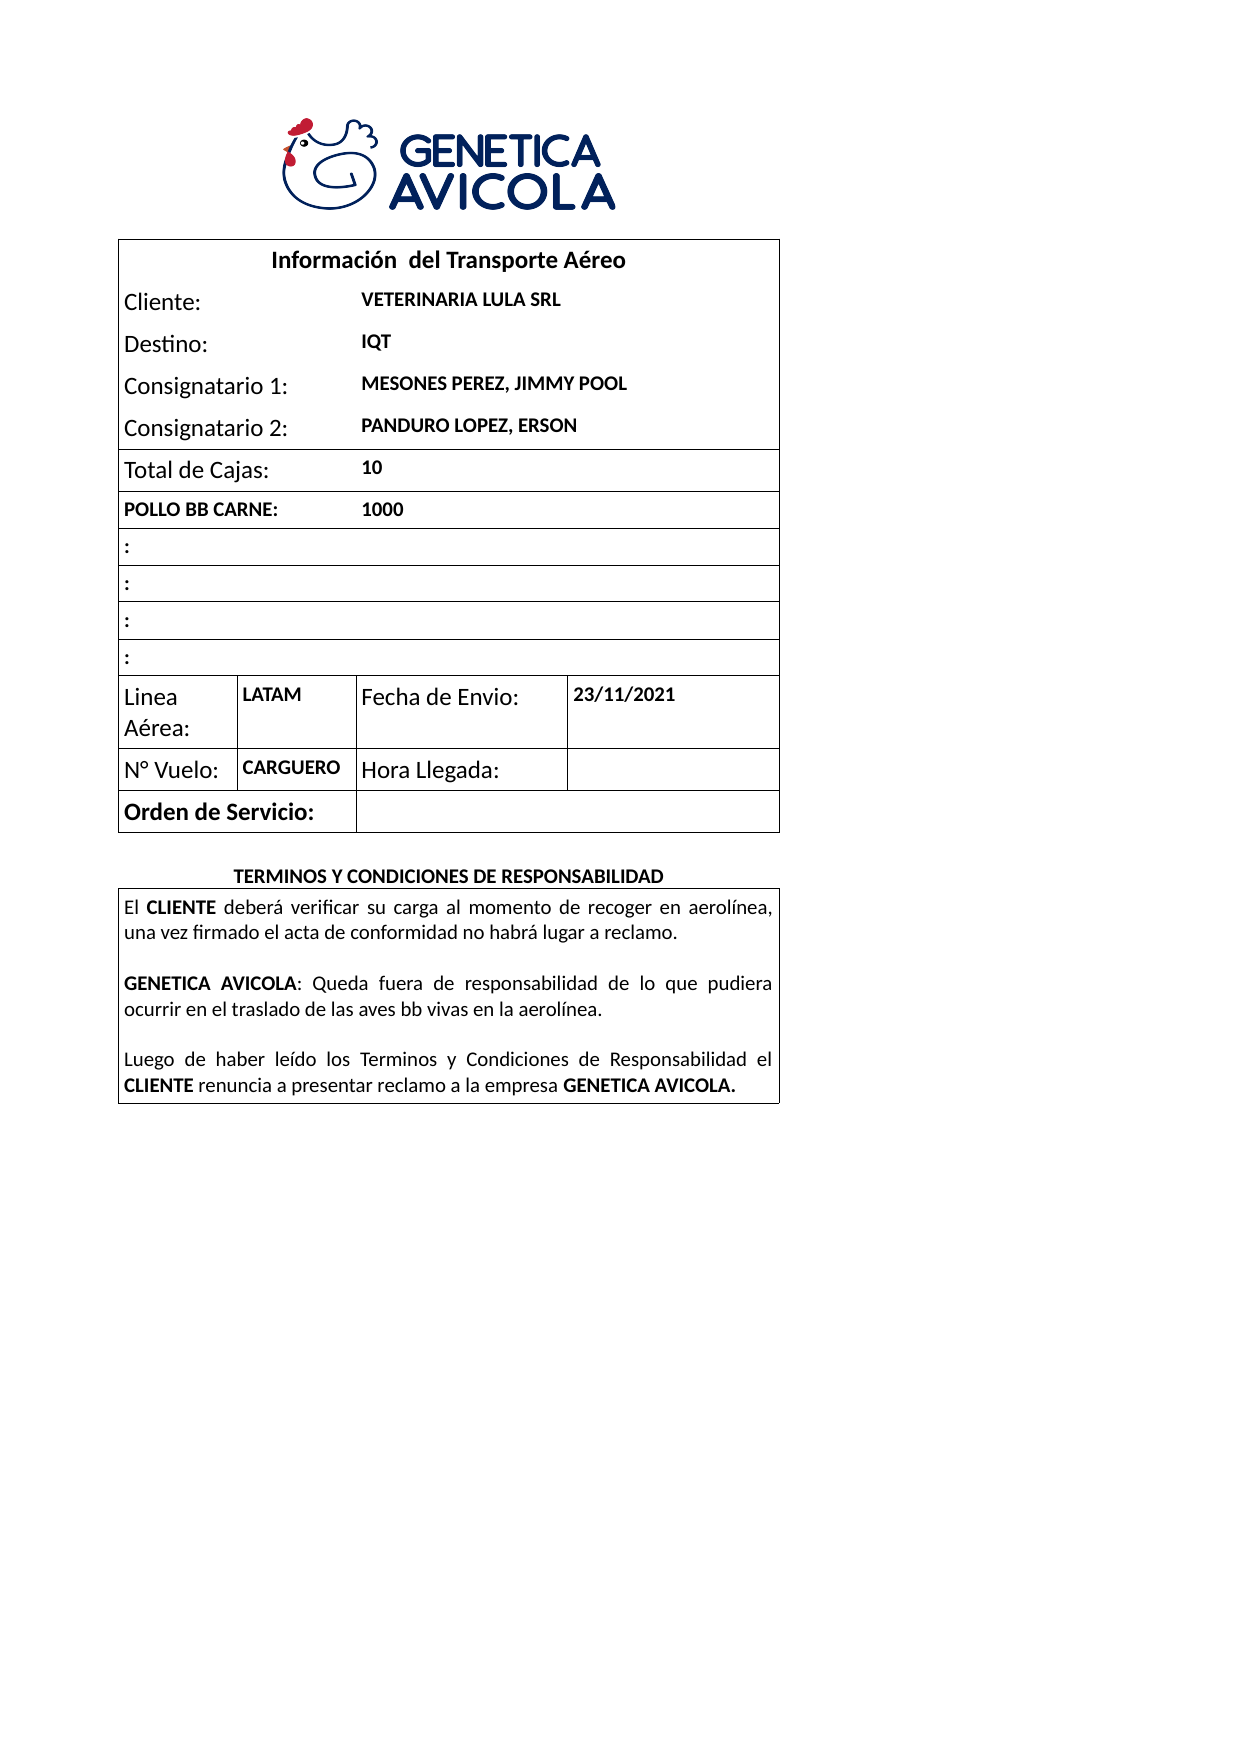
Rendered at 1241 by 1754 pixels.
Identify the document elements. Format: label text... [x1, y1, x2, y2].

table_cell Consignatario 2: [119, 406, 356, 448]
table_cell [356, 566, 779, 601]
table_cell Fecha de Envio: [357, 676, 567, 748]
table_cell : [119, 529, 356, 564]
table_cell PANDURO LOPEZ, ERSON [356, 406, 779, 448]
table_cell VETERINARIA LULA SRL [356, 281, 779, 322]
table_cell : [119, 602, 356, 638]
table_cell Total de Cajas: [119, 450, 356, 491]
table_cell 23/11/2021 [568, 676, 779, 748]
table_cell : [119, 566, 356, 601]
table_cell [356, 529, 779, 564]
table_cell Orden de Servicio: [119, 791, 356, 832]
table_cell LATAM [238, 676, 356, 748]
table_cell POLLO BB CARNE: [119, 492, 356, 527]
table_cell Hora Llegada: [357, 749, 567, 790]
table_cell 10 [356, 450, 779, 491]
table_cell TERMINOS Y CONDICIONES DE RESPONSABILIDAD [118, 833, 779, 888]
table_cell Cliente: [119, 281, 356, 322]
table_header Información del Transporte Aéreo [119, 240, 779, 281]
table_cell [356, 602, 779, 638]
table_cell N° Vuelo: [119, 749, 237, 790]
table_cell Consignatario 1: [119, 365, 356, 406]
table_cell [568, 749, 779, 790]
table_cell [356, 640, 779, 675]
table_cell Linea Aérea: [119, 676, 237, 748]
table_cell MESONES PEREZ, JIMMY POOL [356, 365, 779, 406]
table_cell [357, 791, 779, 832]
table_cell : [119, 640, 356, 675]
table_cell CARGUERO [238, 749, 356, 790]
table_cell El CLIENTE deberá verificar su carga al momento de recoger en aerolínea, una vez firmado el acta de conformidad no habrá lugar a reclamo. GENETICA AVICOLA: Queda fuera de responsabilidad de lo que pudiera ocurrir en el traslado de las aves bb vivas en la aerolínea. Luego de haber leído los Terminos y Condiciones de Responsabilidad el CLIENTE renuncia a presentar reclamo a la empresa GENETICA AVICOLA. [119, 889, 779, 1103]
picture [282, 118, 616, 210]
table_cell Destino: [119, 323, 356, 364]
table_cell 1000 [356, 492, 779, 527]
table_cell IQT [356, 323, 779, 364]
